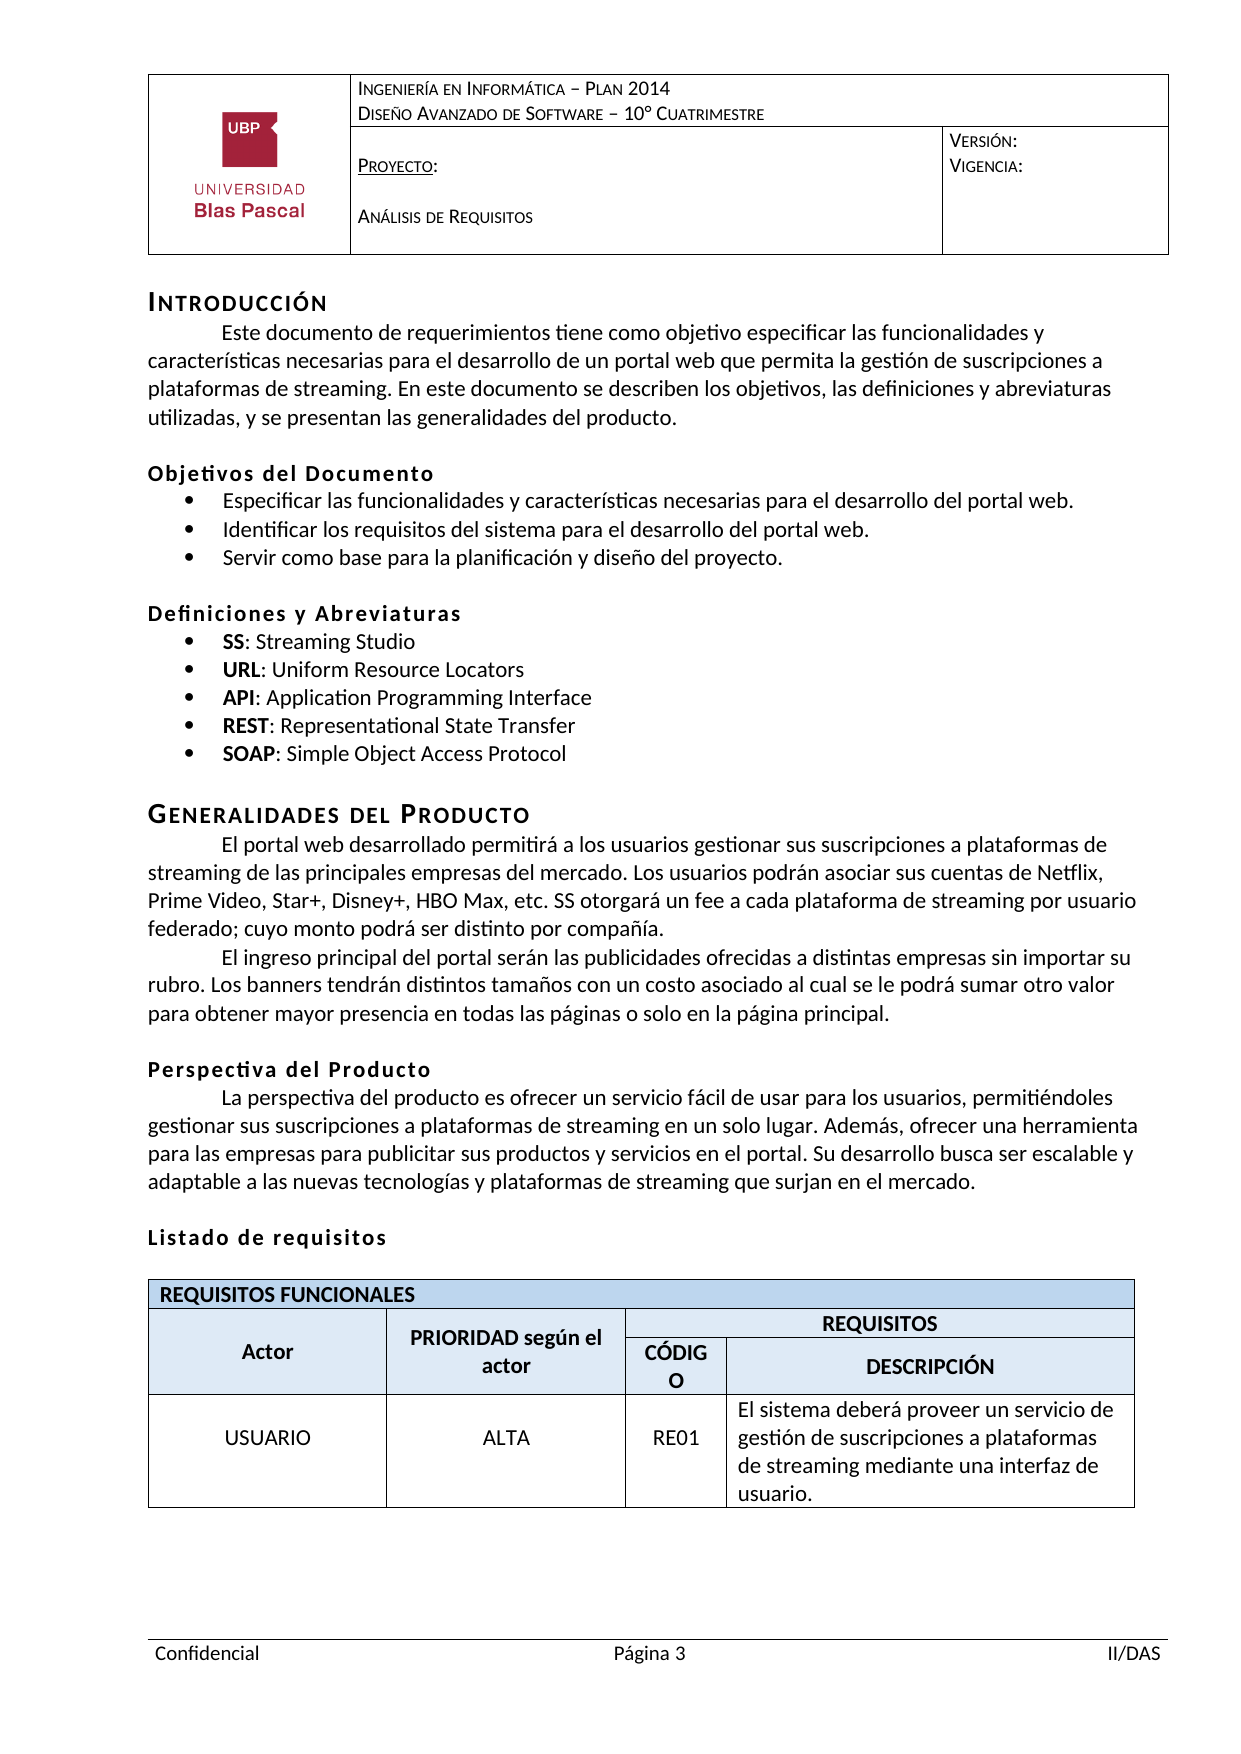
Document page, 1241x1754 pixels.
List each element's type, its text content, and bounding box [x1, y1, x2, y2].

table_cell Actor [149, 1309, 386, 1394]
text El portal web desarrollado permitirá a los usuarios gestionar sus suscripciones a plataformas de streaming de las principales empresas del mercado. Los usuarios podrán asociar sus cuentas de Netflix, Prime Video, Star+, Disney+, HBO Max, etc. SS otorgará un fee a cada plataforma de streaming por usuario federado; cuyo monto podrá ser distinto por compañía. [148, 831, 1152, 943]
list API: Application Programming Interface [185, 683, 1152, 711]
list Identificar los requisitos del sistema para el desarrollo del portal web. [185, 515, 1152, 543]
list Especificar las funcionalidades y características necesarias para el desarrollo del portal web. [185, 487, 1152, 515]
table_cell CÓDIGO [626, 1338, 726, 1394]
subtitle Definiciones y Abreviaturas [148, 599, 1152, 627]
table_cell PRIORIDAD según el actor [387, 1309, 625, 1394]
text El ingreso principal del portal serán las publicidades ofrecidas a distintas empresas sin importar su rubro. Los banners tendrán distintos tamaños con un costo asociado al cual se le podrá sumar otro valor para obtener mayor presencia en todas las páginas o solo en la página principal. [148, 943, 1152, 1027]
table_cell El sistema deberá proveer un servicio de gestión de suscripciones a plataformas de streaming mediante una interfaz de usuario. [727, 1395, 1134, 1507]
list SS: Streaming Studio [185, 627, 1152, 655]
subtitle Generalidades del Producto [148, 795, 1152, 831]
table_cell DESCRIPCIÓN [727, 1338, 1134, 1394]
list Servir como base para la planificación y diseño del proyecto. [185, 543, 1152, 571]
table_cell RE01 [626, 1395, 726, 1507]
list SOAP: Simple Object Access Protocol [185, 739, 1152, 767]
subtitle Objetivos del Documento [148, 459, 1152, 487]
table_header REQUISITOS FUNCIONALES [149, 1280, 1134, 1308]
subtitle Perspectiva del Producto [148, 1055, 1152, 1083]
subtitle Introducción [148, 283, 1152, 318]
list URL: Uniform Resource Locators [185, 655, 1152, 683]
table_cell REQUISITOS [626, 1309, 1134, 1337]
table_cell USUARIO [149, 1395, 386, 1507]
table_cell ALTA [387, 1395, 625, 1507]
list REST: Representational State Transfer [185, 711, 1152, 739]
text Este documento de requerimientos tiene como objetivo especificar las funcionalidades y características necesarias para el desarrollo de un portal web que permita la gestión de suscripciones a plataformas de streaming. En este documento se describen los objetivos, las definiciones y abreviaturas utilizadas, y se presentan las generalidades del producto. [148, 318, 1152, 431]
subtitle Listado de requisitos [148, 1223, 1152, 1251]
text La perspectiva del producto es ofrecer un servicio fácil de usar para los usuarios, permitiéndoles gestionar sus suscripciones a plataformas de streaming en un solo lugar. Además, ofrecer una herramienta para las empresas para publicitar sus productos y servicios en el portal. Su desarrollo busca ser escalable y adaptable a las nuevas tecnologías y plataformas de streaming que surjan en el mercado. [148, 1083, 1152, 1195]
picture [155, 93, 343, 236]
